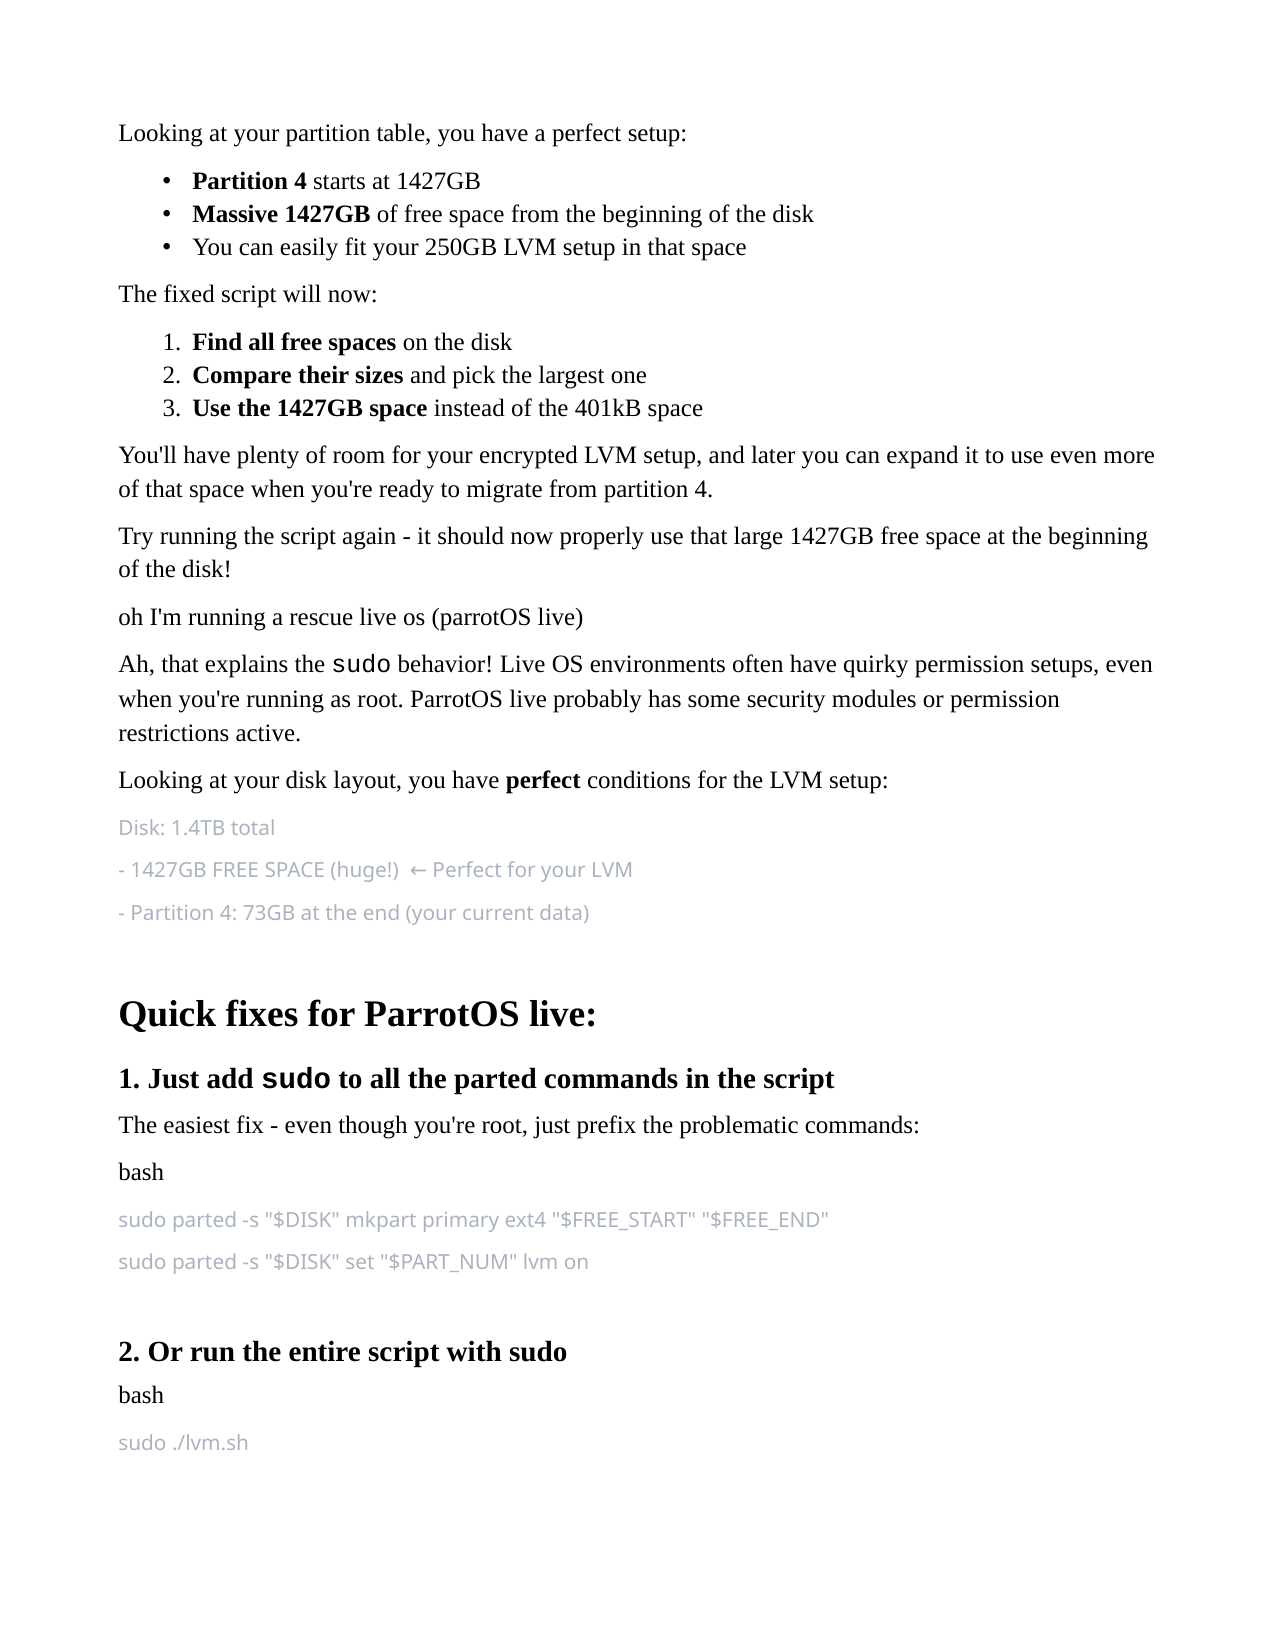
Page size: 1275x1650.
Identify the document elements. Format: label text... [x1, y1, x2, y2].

text bash [118, 1157, 1157, 1186]
text oh I'm running a rescue live os (parrotOS live) [118, 602, 1157, 631]
text Try running the script again - it should now properly use that large 1427GB free space at the beginning of the disk! [118, 521, 1157, 583]
text Disk: 1.4TB total [118, 813, 1157, 841]
list Massive 1427GB of free space from the beginning of the disk [162, 199, 1157, 227]
text Looking at your disk layout, you have perfect conditions for the LVM setup: [118, 765, 1157, 794]
text - 1427GB FREE SPACE (huge!) ← Perfect for your LVM [118, 855, 1157, 884]
text The fixed script will now: [118, 279, 1157, 308]
text You'll have plenty of room for your encrypted LVM setup, and later you can expand it to use even more of that space when you're ready to migrate from partition 4. [118, 441, 1157, 502]
subtitle 2. Or run the entire script with sudo [118, 1334, 1157, 1368]
text - Partition 4: 73GB at the end (your current data) [118, 898, 1157, 926]
text sudo parted -s "$DISK" set "$PART_NUM" lvm on [118, 1247, 1157, 1276]
list Find all free spaces on the disk [162, 327, 1157, 356]
list Compare their sizes and pick the largest one [162, 360, 1157, 389]
text sudo ./lvm.sh [118, 1428, 1157, 1456]
text bash [118, 1380, 1157, 1409]
text Looking at your partition table, you have a perfect setup: [118, 118, 1157, 147]
list You can easily fit your 250GB LVM setup in that space [162, 232, 1157, 261]
list Partition 4 starts at 1427GB [162, 166, 1157, 194]
text The easiest fix - even though you're root, just prefix the problematic commands: [118, 1110, 1157, 1138]
subtitle Quick fixes for ParrotOS live: [118, 991, 1157, 1034]
text sudo parted -s "$DISK" mkpart primary ext4 "$FREE_START" "$FREE_END" [118, 1205, 1157, 1233]
list Use the 1427GB space instead of the 401kB space [162, 393, 1157, 422]
text Ah, that explains the sudo behavior! Live OS environments often have quirky permission setups, even when you're running as root. ParrotOS live probably has some security modules or permission restrictions active. [118, 649, 1157, 746]
subtitle 1. Just add sudo to all the parted commands in the script [118, 1061, 1157, 1097]
